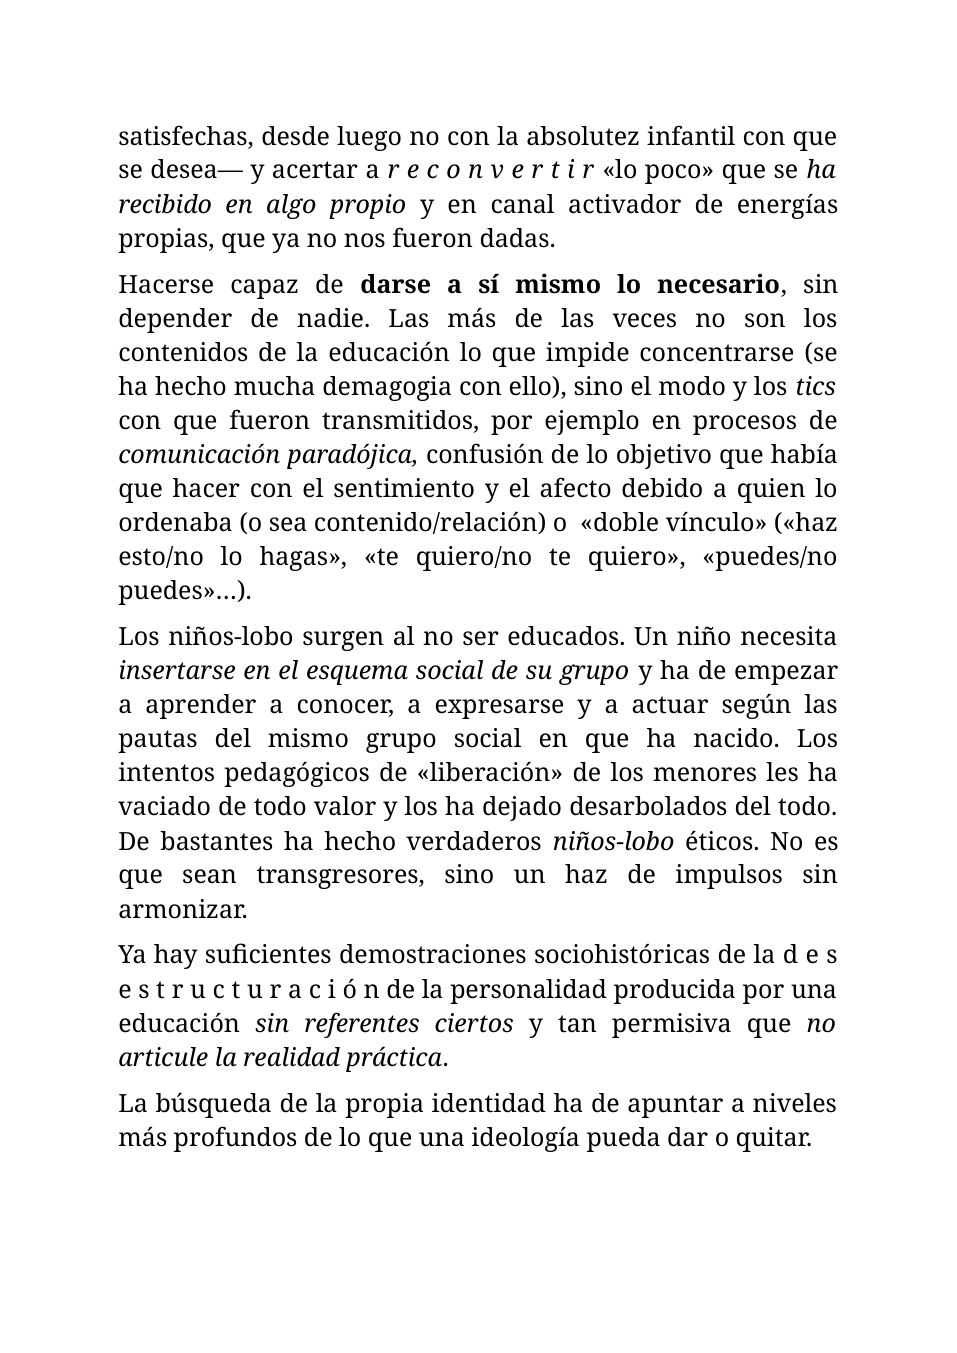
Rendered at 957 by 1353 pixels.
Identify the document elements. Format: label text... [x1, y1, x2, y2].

text Hacerse capaz de darse a sí mismo lo necesario, sin depender de nadie. Las más de las veces no son los contenidos de la educación lo que impide concentrarse (se ha hecho mucha demagogia con ello), sino el modo y los tics con que fueron transmitidos, por ejemplo en procesos de comunicación paradójica, confusión de lo objetivo que había que hacer con el sentimiento y el afecto debido a quien lo ordenaba (o sea contenido/relación) o «doble vínculo» («haz esto/no lo hagas», «te quiero/no te quiero», «puedes/no puedes»…). [118, 266, 838, 607]
text satisfechas, desde luego no con la absolutez infantil con que se desea— y acertar a r e c o n v e r t i r «lo poco» que se ha recibido en algo propio y en canal activador de energías propias, que ya no nos fueron dadas. [118, 118, 838, 254]
text Ya hay suficientes demostraciones sociohistóricas de la d e s e s t r u c t u r a c i ó n de la personalidad producida por una educación sin referentes ciertos y tan permisiva que no articule la realidad práctica. [118, 937, 838, 1073]
text Los niños-lobo surgen al no ser educados. Un niño necesita insertarse en el esquema social de su grupo y ha de empezar a aprender a conocer, a expresarse y a actuar según las pautas del mismo grupo social en que ha nacido. Los intentos pedagógicos de «liberación» de los menores les ha vaciado de todo valor y los ha dejado desarbolados del todo. De bastantes ha hecho verdaderos niños-lobo éticos. No es que sean transgresores, sino un haz de impulsos sin armonizar. [118, 619, 838, 925]
text La búsqueda de la propia identidad ha de apuntar a niveles más profundos de lo que una ideología pueda dar o quitar. [118, 1085, 838, 1153]
